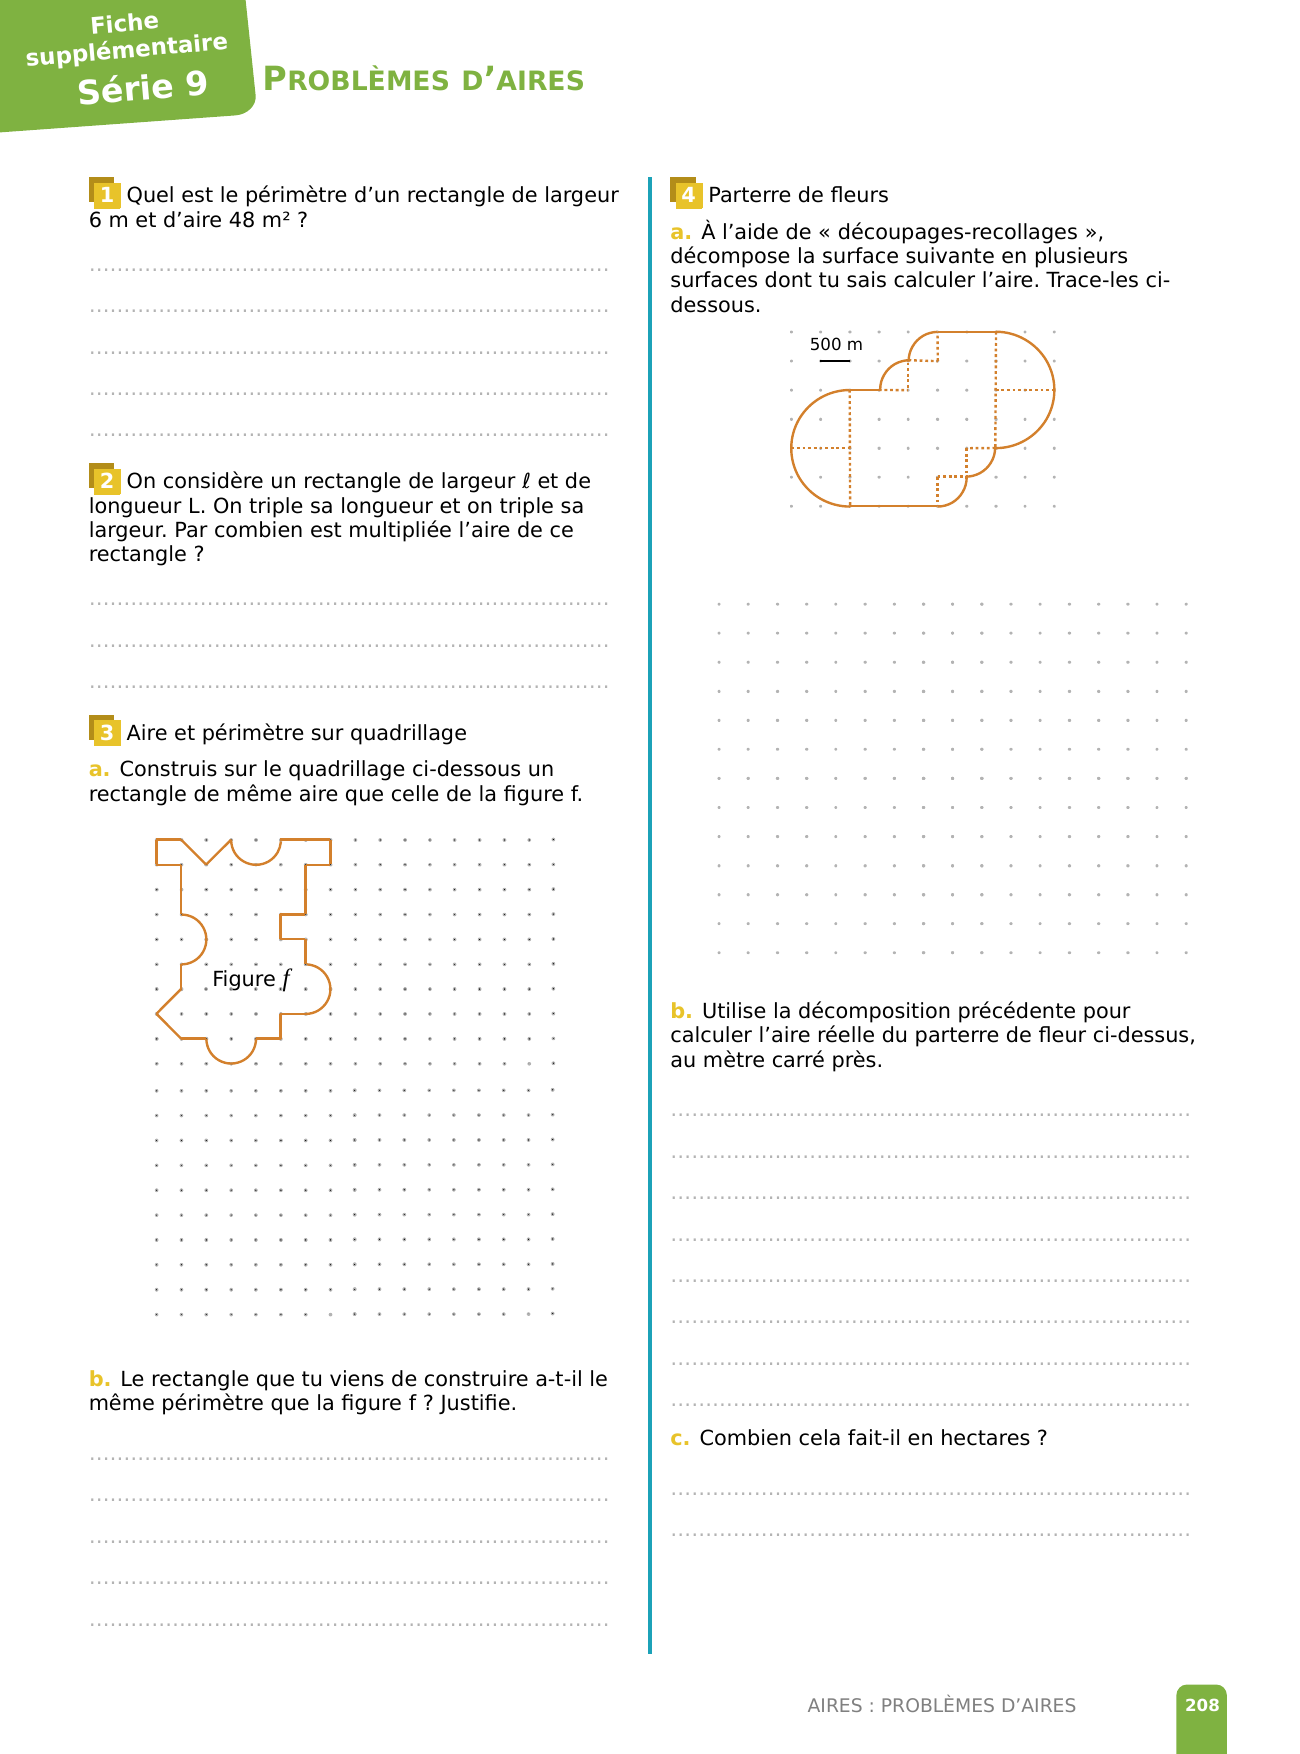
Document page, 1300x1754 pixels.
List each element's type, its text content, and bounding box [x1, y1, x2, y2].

subtitle Parterre de fleurs [696, 177, 1211, 208]
text ………………………………………………………………… [88, 1427, 629, 1469]
text ………………………………………………………………… [88, 614, 629, 655]
text ………………………………………………………………… [670, 1125, 1211, 1167]
text ………………………………………………………………… [88, 655, 629, 697]
text ………………………………………………………………… [670, 1291, 1211, 1332]
text ………………………………………………………………… [670, 1332, 1211, 1373]
text ………………………………………………………………… [670, 1373, 1211, 1415]
text ………………………………………………………………… [670, 1208, 1211, 1249]
list À l’aide de « découpages-recollages », décompose la surface suivante en plusieurs surfaces dont tu sais calculer l’aire. Trace-les ci-dessous. [670, 220, 1211, 317]
list Construis sur le quadrillage ci-dessous un rectangle de même aire que celle de la figure f. [88, 757, 629, 806]
text ………………………………………………………………… [670, 1504, 1211, 1545]
text ………………………………………………………………… [88, 573, 629, 614]
text ………………………………………………………………… [670, 1167, 1211, 1208]
text ………………………………………………………………… [670, 1462, 1211, 1504]
list Combien cela fait-il en hectares ? [670, 1426, 1211, 1451]
text ………………………………………………………………… [88, 238, 629, 280]
text ………………………………………………………………… [88, 321, 629, 362]
text ………………………………………………………………… [670, 1249, 1211, 1291]
text ………………………………………………………………… [88, 1510, 629, 1552]
list Le rectangle que tu viens de construire a-t-il le même périmètre que la figure f ? Justifie. [88, 1367, 629, 1416]
subtitle Quel est le périmètre d’un rectangle de largeur 6 m et d’aire 48 m² ? [88, 177, 629, 232]
text ………………………………………………………………… [88, 362, 629, 404]
text ………………………………………………………………… [88, 1469, 629, 1510]
text ………………………………………………………………… [670, 1084, 1211, 1125]
subtitle On considère un rectangle de largeur ℓ et de longueur L. On triple sa longueur et on triple sa largeur. Par combien est multipliée l’aire de ce rectangle ? [88, 463, 629, 567]
text ………………………………………………………………… [88, 404, 629, 445]
text ………………………………………………………………… [88, 1552, 629, 1593]
subtitle Aire et périmètre sur quadrillage [88, 714, 629, 746]
text ………………………………………………………………… [88, 1593, 629, 1634]
list Utilise la décomposition précédente pour calculer l’aire réelle du parterre de fleur ci-dessus, au mètre carré près. [670, 999, 1211, 1072]
text ………………………………………………………………… [88, 280, 629, 321]
